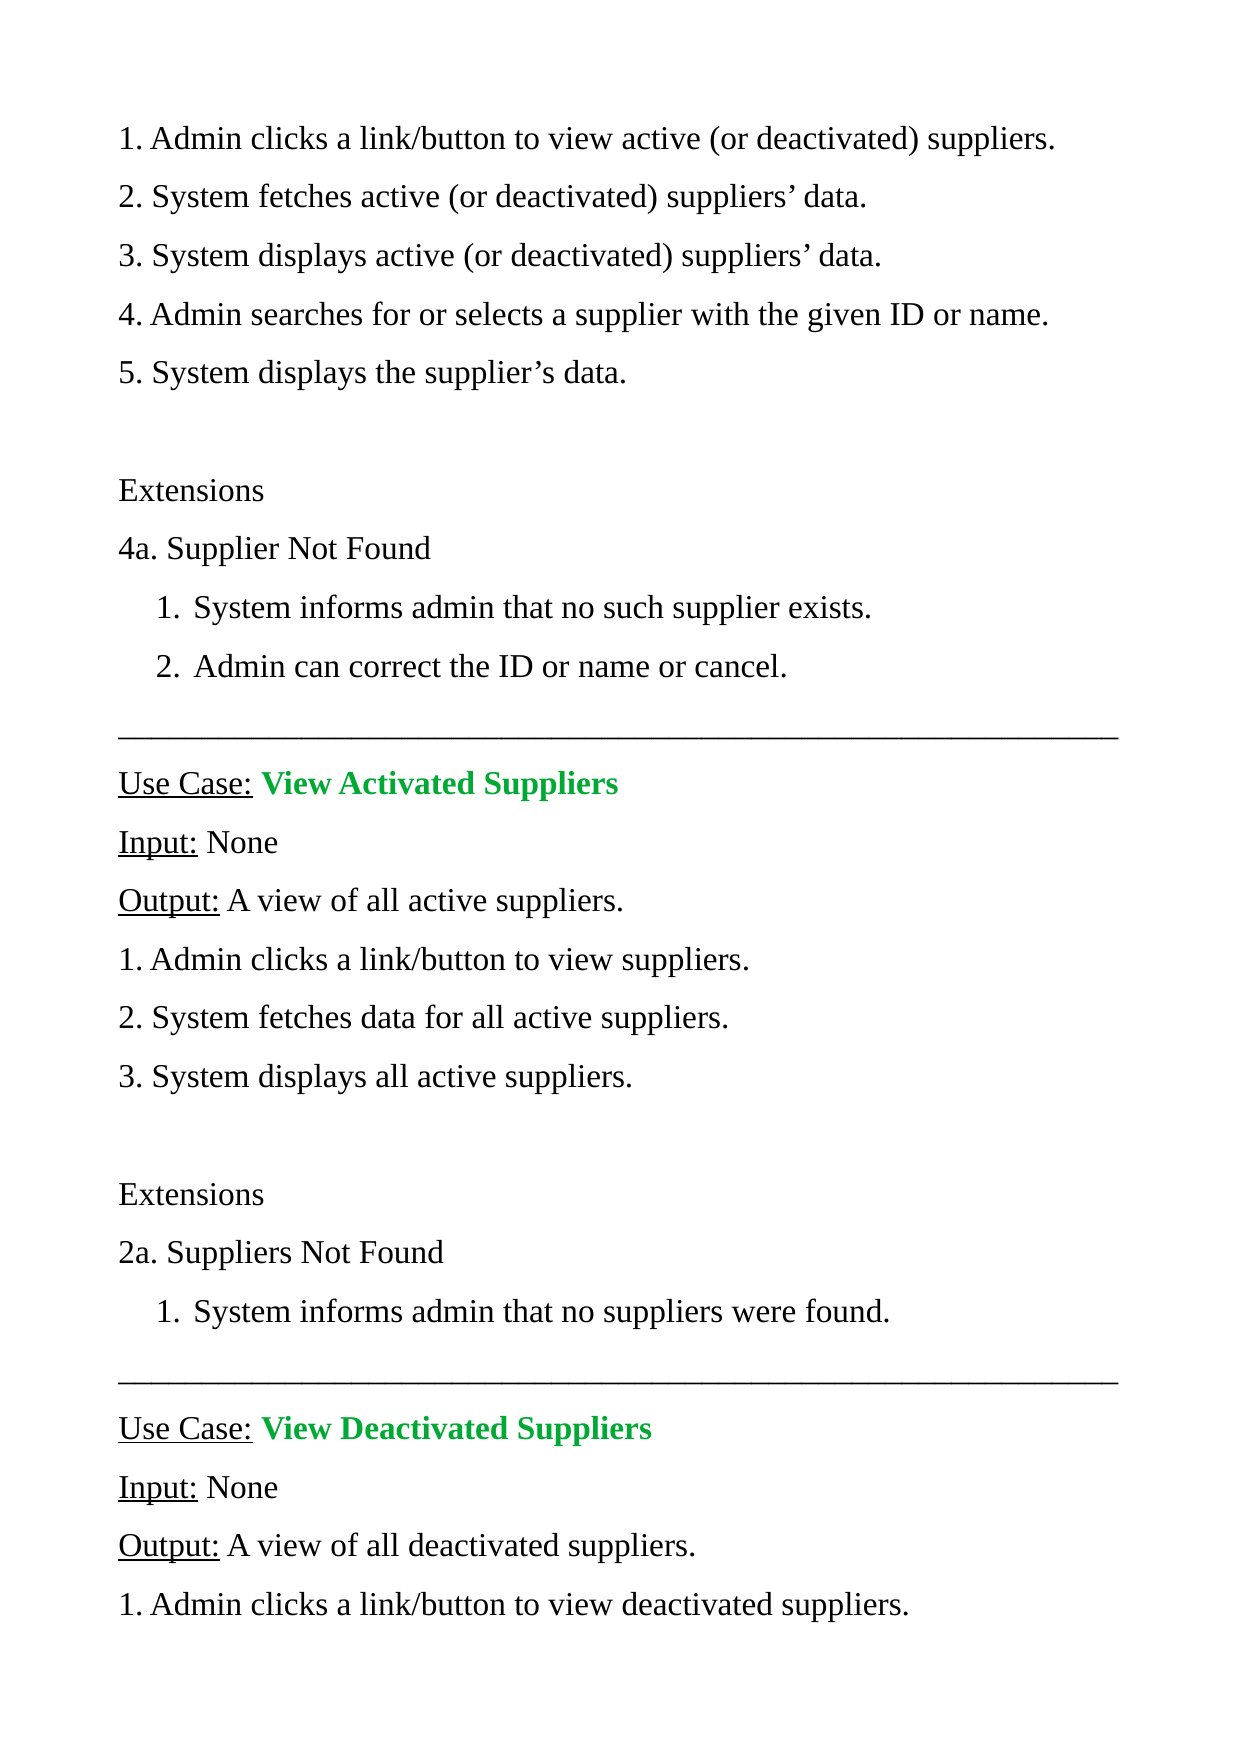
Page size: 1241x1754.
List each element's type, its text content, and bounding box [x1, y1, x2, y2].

text ____________________________________________________________ [118, 1350, 1122, 1388]
text 3. System displays active (or deactivated) suppliers’ data. [118, 235, 1122, 274]
text Extensions [118, 1174, 1122, 1212]
list Admin can correct the ID or name or cancel. [156, 646, 1122, 684]
text 2. System fetches data for all active suppliers. [118, 998, 1122, 1036]
text Use Case: View Activated Suppliers [118, 763, 1122, 802]
text Input: None [118, 1467, 1122, 1505]
text 2. System fetches active (or deactivated) suppliers’ data. [118, 177, 1122, 215]
text 1. Admin clicks a link/button to view active (or deactivated) suppliers. [118, 118, 1122, 156]
text 4a. Supplier Not Found [118, 529, 1122, 567]
text Output: A view of all deactivated suppliers. [118, 1526, 1122, 1564]
text Input: None [118, 822, 1122, 860]
text 4. Admin searches for or selects a supplier with the given ID or name. [118, 294, 1122, 332]
text 1. Admin clicks a link/button to view deactivated suppliers. [118, 1584, 1122, 1623]
text Output: A view of all active suppliers. [118, 881, 1122, 919]
text 1. Admin clicks a link/button to view suppliers. [118, 939, 1122, 977]
text Use Case: View Deactivated Suppliers [118, 1408, 1122, 1447]
text 5. System displays the supplier’s data. [118, 353, 1122, 391]
list System informs admin that no suppliers were found. [156, 1291, 1122, 1329]
list System informs admin that no such supplier exists. [156, 587, 1122, 626]
text 2a. Suppliers Not Found [118, 1232, 1122, 1271]
text 3. System displays all active suppliers. [118, 1056, 1122, 1095]
text ____________________________________________________________ [118, 704, 1122, 743]
text Extensions [118, 470, 1122, 508]
